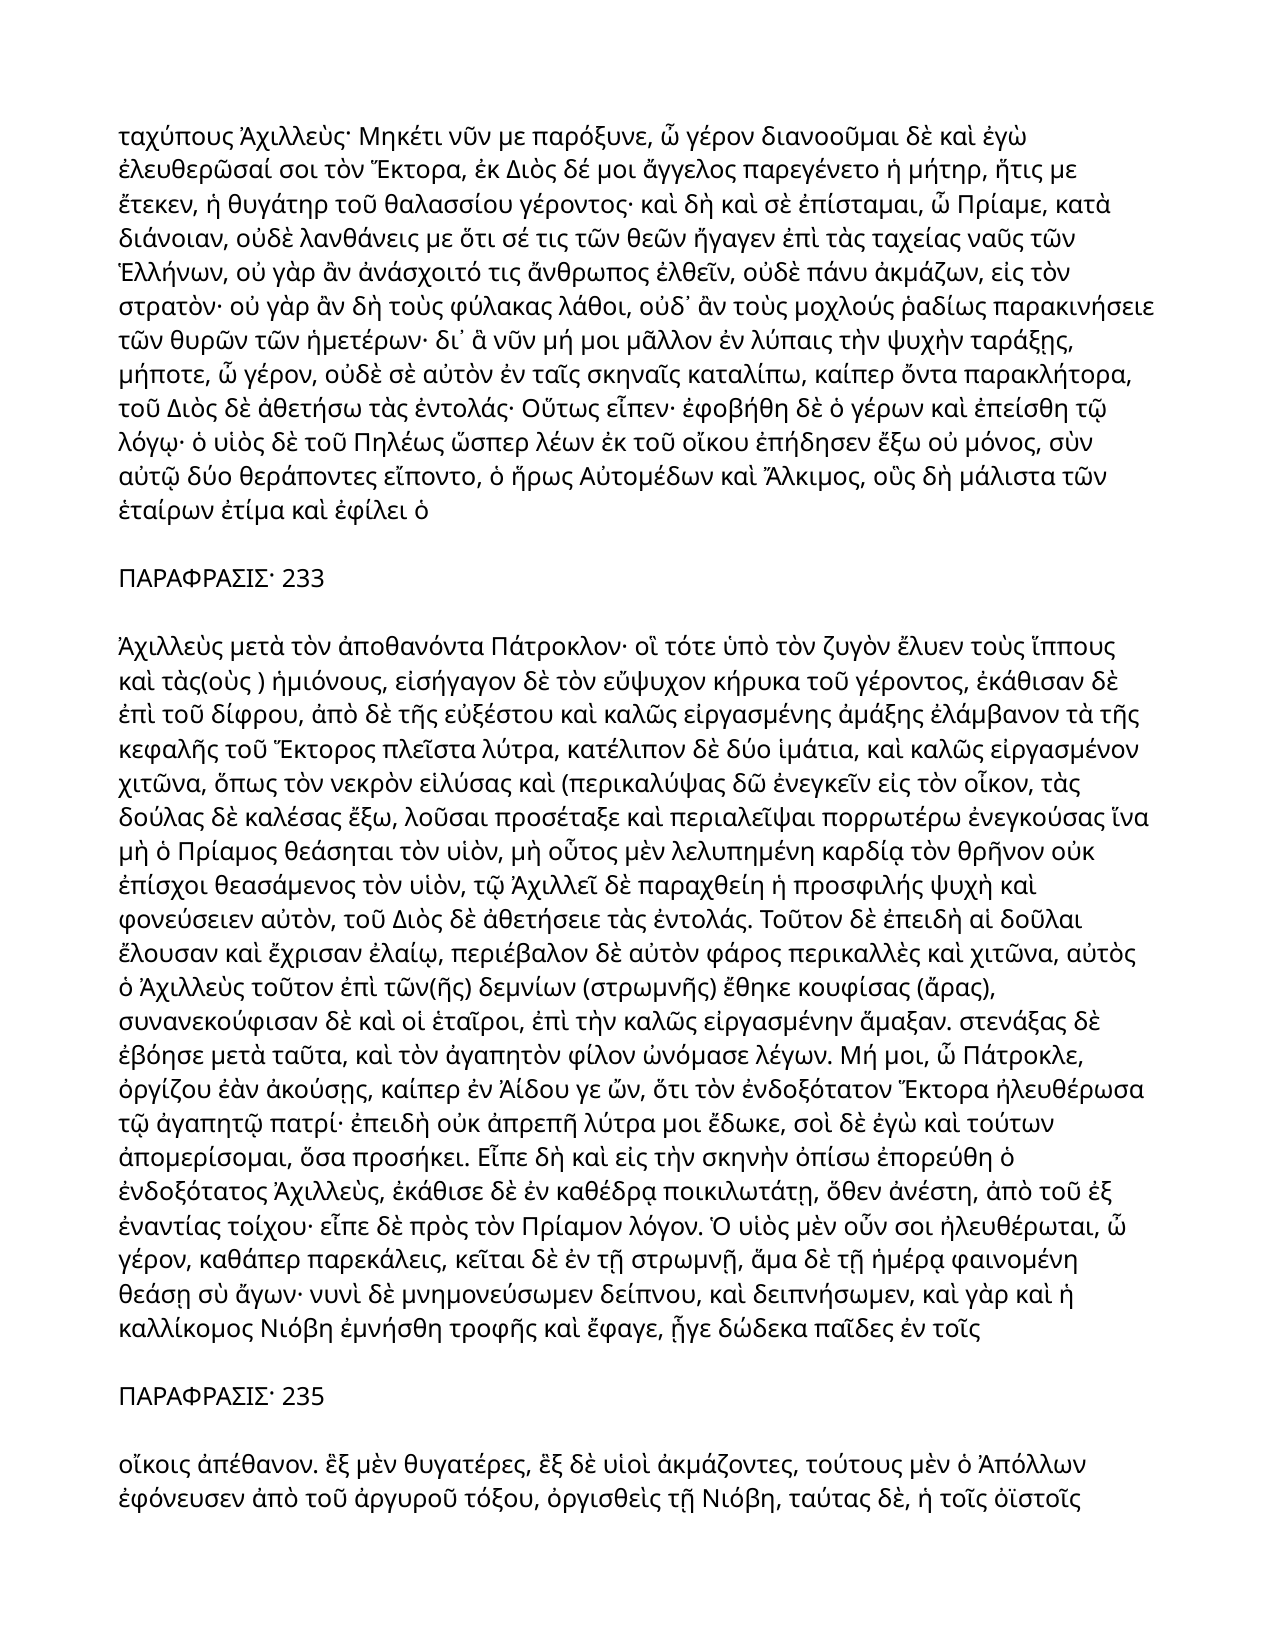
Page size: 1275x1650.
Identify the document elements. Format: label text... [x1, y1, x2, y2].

text ταχύπους Ἀχιλλεὺς· Μηκέτι νῦν με παρόξυνε, ὦ γέρον διανοοῦμαι δὲ καὶ ἐγὼ ἐλευθερῶσαί σοι τὸν Ἕκτορα, ἐκ Διὸς δέ μοι ἄγγελος παρεγένετο ἡ μήτηρ, ἥτις με ἔτεκεν, ἡ θυγάτηρ τοῦ θαλασσίου γέροντος· καὶ δὴ καὶ σὲ ἐπίσταμαι, ὦ Πρίαμε, κατὰ διάνοιαν, οὐδὲ λανθάνεις με ὅτι σέ τις τῶν θεῶν ἤγαγεν ἐπὶ τὰς ταχείας ναῦς τῶν Ἑλλήνων, οὐ γὰρ ἂν ἀνάσχοιτό τις ἄνθρωπος ἐλθεῖν, οὐδὲ πάνυ ἀκμάζων, εἰς τὸν στρατὸν· οὐ γὰρ ἂν δὴ τοὺς φύλακας λάθοι, οὐδ᾽ ἂν τοὺς μοχλούς ῥαδίως παρακινήσειε τῶν θυρῶν τῶν ἡμετέρων· δι᾽ ἃ νῦν μή μοι μᾶλλον ἐν λύπαις τὴν ψυχὴν ταράξῃς, μήποτε, ὦ γέρον, οὐδὲ σὲ αὐτὸν ἐν ταῖς σκηναῖς καταλίπω, καίπερ ὄντα παρακλήτορα, τοῦ Διὸς δὲ ἀθετήσω τὰς ἐντολάς· Οὕτως εἶπεν· ἐφοβήθη δὲ ὁ γέρων καὶ ἐπείσθη τῷ λόγῳ· ὁ υἱὸς δὲ τοῦ Πηλέως ὥσπερ λέων ἐκ τοῦ οἴκου ἐπήδησεν ἔξω οὐ μόνος, σὺν αὐτῷ δύο θεράποντες εἴποντο, ὁ ἥρως Αὐτομέδων καὶ Ἄλκιμος, οὓς δὴ μάλιστα τῶν ἑταίρων ἐτίμα καὶ ἐφίλει ὁ [118, 118, 1157, 527]
text ΠΑΡΑΦΡΑΣΙΣ· 235 [118, 1378, 1157, 1412]
text ΠΑΡΑΦΡΑΣΙΣ· 233 [118, 561, 1157, 595]
text Ἀχιλλεὺς μετὰ τὸν ἀποθανόντα Πάτροκλον· οἳ τότε ὑπὸ τὸν ζυγὸν ἔλυεν τοὺς ἵππους καὶ τὰς(οὺς ) ἡμιόνους, εἰσήγαγον δὲ τὸν εὔψυχον κήρυκα τοῦ γέροντος, ἐκάθισαν δὲ ἐπὶ τοῦ δίφρου, ἀπὸ δὲ τῆς εὐξέστου καὶ καλῶς εἰργασμένης ἀμάξης ἐλάμβανον τὰ τῆς κεφαλῆς τοῦ Ἕκτορος πλεῖστα λύτρα, κατέλιπον δὲ δύο ἱμάτια, καὶ καλῶς εἰργασμένον χιτῶνα, ὅπως τὸν νεκρὸν εἱλύσας καὶ (περικαλύψας δῶ ἐνεγκεῖν εἰς τὸν οἶκον, τὰς δούλας δὲ καλέσας ἔξω, λοῦσαι προσέταξε καὶ περιαλεῖψαι πορρωτέρω ἐνεγκούσας ἵνα μὴ ὁ Πρίαμος θεάσηται τὸν υἱὸν, μὴ οὗτος μὲν λελυπημένη καρδίᾳ τὸν θρῆνον οὐκ ἐπίσχοι θεασάμενος τὸν υἱὸν, τῷ Ἀχιλλεῖ δὲ παραχθείη ἡ προσφιλής ψυχὴ καὶ φονεύσειεν αὐτὸν, τοῦ Διὸς δὲ ἀθετήσειε τὰς ἐντολάς. Τοῦτον δὲ ἐπειδὴ αἱ δοῦλαι ἔλουσαν καὶ ἔχρισαν ἐλαίῳ, περιέβαλον δὲ αὐτὸν φάρος περικαλλὲς καὶ χιτῶνα, αὐτὸς ὁ Ἀχιλλεὺς τοῦτον ἐπὶ τῶν(ῆς) δεμνίων (στρωμνῆς) ἔθηκε κουφίσας (ἄρας), συνανεκούφισαν δὲ καὶ οἱ ἑταῖροι, ἐπὶ τὴν καλῶς εἰργασμένην ἅμαξαν. στενάξας δὲ ἐβόησε μετὰ ταῦτα, καὶ τὸν ἀγαπητὸν φίλον ὠνόμασε λέγων. Μή μοι, ὦ Πάτροκλε, ὀργίζου ἐὰν ἀκούσῃς, καίπερ ἐν Ἀίδου γε ὤν, ὅτι τὸν ἐνδοξότατον Ἕκτορα ἠλευθέρωσα τῷ ἀγαπητῷ πατρί· ἐπειδὴ οὐκ ἀπρεπῆ λύτρα μοι ἔδωκε, σοὶ δὲ ἐγὼ καὶ τούτων ἀπομερίσομαι, ὅσα προσήκει. Εἶπε δὴ καὶ εἰς τὴν σκηνὴν ὀπίσω ἐπορεύθη ὁ ἐνδοξότατος Ἀχιλλεὺς, ἐκάθισε δὲ ἐν καθέδρᾳ ποικιλωτάτῃ, ὅθεν ἀνέστη, ἀπὸ τοῦ ἐξ ἐναντίας τοίχου· εἶπε δὲ πρὸς τὸν Πρίαμον λόγον. Ὁ υἱὸς μὲν οὖν σοι ἠλευθέρωται, ὦ γέρον, καθάπερ παρεκάλεις, κεῖται δὲ ἐν τῇ στρωμνῇ, ἅμα δὲ τῇ ἡμέρᾳ φαινομένη θεάσῃ σὺ ἄγων· νυνὶ δὲ μνημονεύσωμεν δείπνου, καὶ δειπνήσωμεν, καὶ γὰρ καὶ ἡ καλλίκομος Νιόβη ἐμνήσθη τροφῆς καὶ ἔφαγε, ᾗγε δώδεκα παῖδες ἐν τοῖς [118, 629, 1157, 1344]
text οἴκοις ἀπέθανον. ἓξ μὲν θυγατέρες, ἓξ δὲ υἱοὶ ἀκμάζοντες, τούτους μὲν ὁ Ἀπόλλων ἐφόνευσεν ἀπὸ τοῦ ἀργυροῦ τόξου, ὀργισθεὶς τῇ Νιόβη, ταύτας δὲ, ἡ τοῖς ὀϊστοῖς [118, 1447, 1157, 1515]
